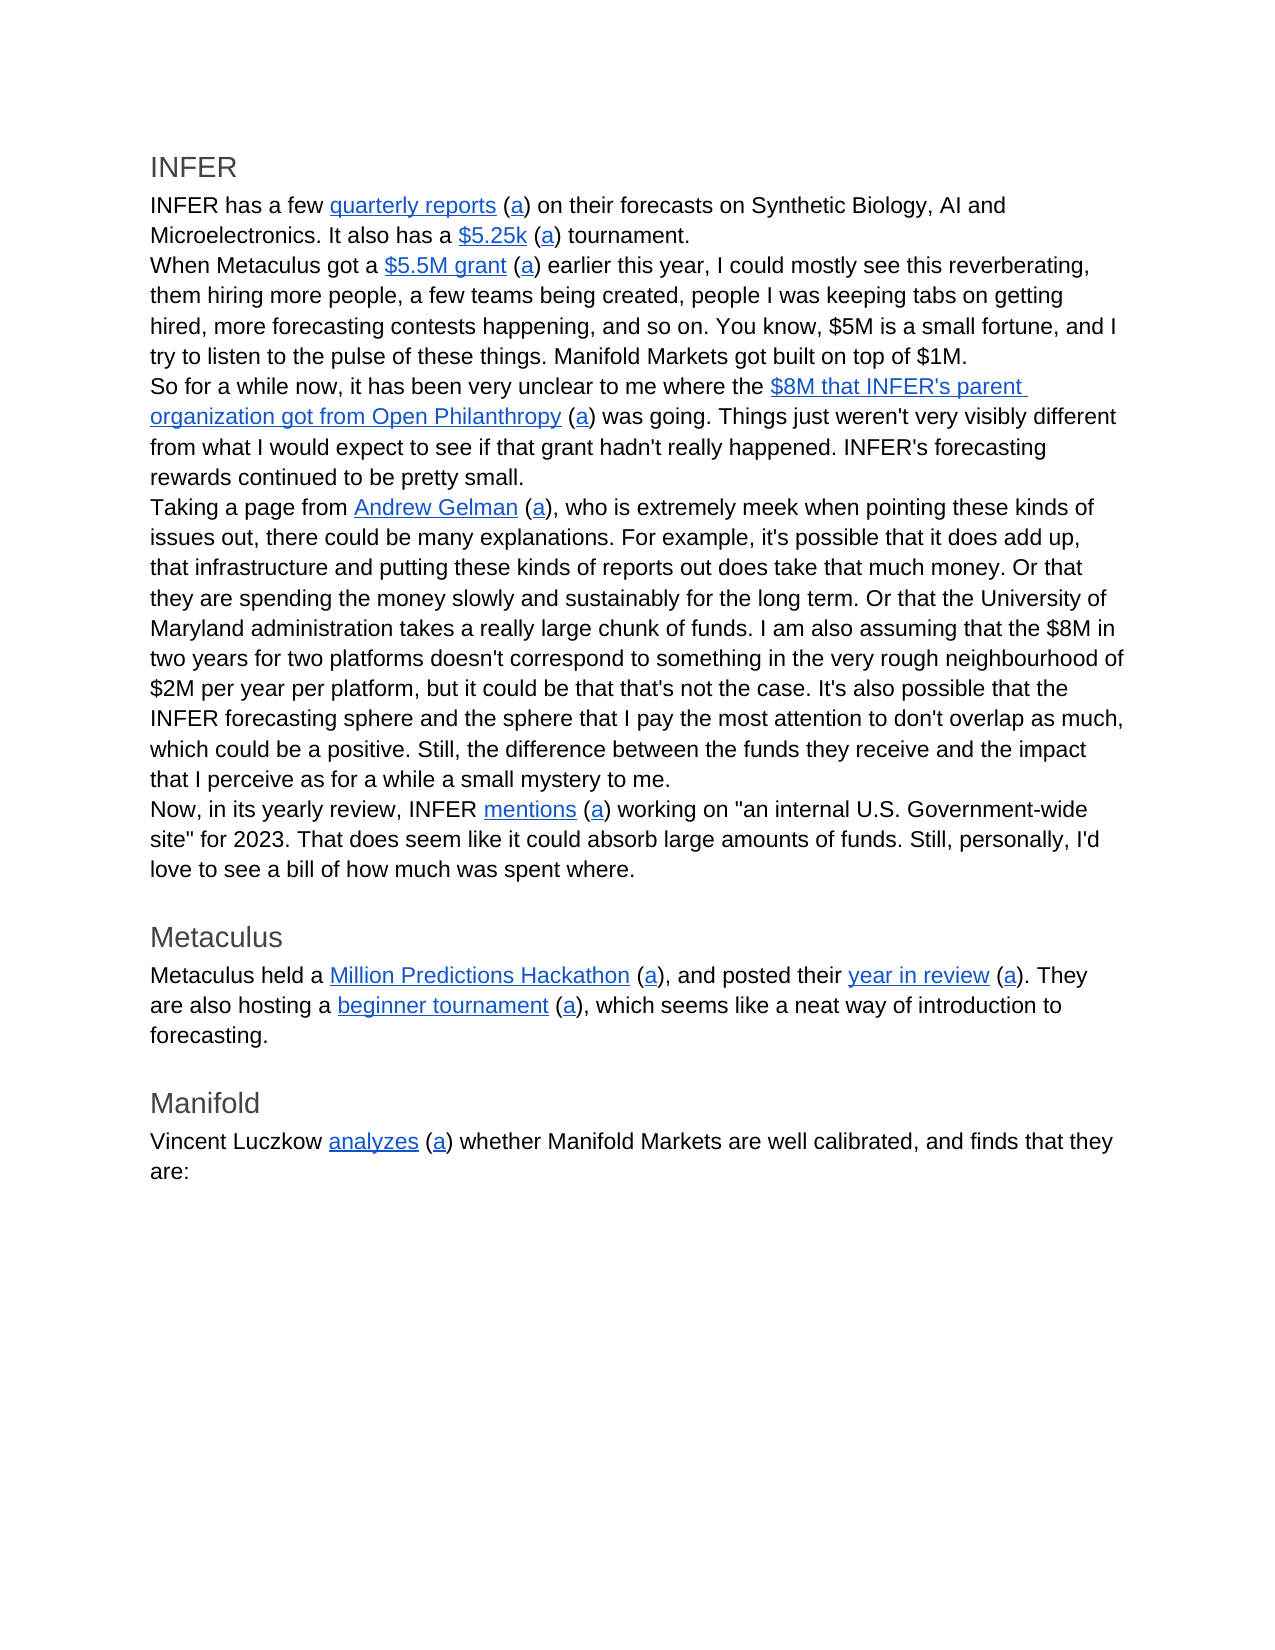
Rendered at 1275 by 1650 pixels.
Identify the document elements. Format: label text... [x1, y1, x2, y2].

subtitle Manifold [150, 1086, 1125, 1119]
text When Metaculus got a $5.5M grant (a) earlier this year, I could mostly see this reverberating, them hiring more people, a few teams being created, people I was keeping tabs on getting hired, more forecasting contests happening, and so on. You know, $5M is a small fortune, and I try to listen to the pulse of these things. Manifold Markets got built on top of $1M. [150, 252, 1125, 369]
subtitle Metaculus [150, 920, 1125, 953]
text So for a while now, it has been very unclear to me where the $8M that INFER's parent organization got from Open Philanthropy (a) was going. Things just weren't very visibly different from what I would expect to see if that grant hadn't really happened. INFER's forecasting rewards continued to be pretty small. [150, 373, 1125, 490]
subtitle INFER [150, 150, 1125, 183]
text Metaculus held a Million Predictions Hackathon (a), and posted their year in review (a). They are also hosting a beginner tournament (a), which seems like a neat way of introduction to forecasting. [150, 962, 1125, 1049]
text Now, in its yearly review, INFER mentions (a) working on "an internal U.S. Government-wide site" for 2023. That does seem like it could absorb large amounts of funds. Still, personally, I'd love to see a bill of how much was spent where. [150, 796, 1125, 883]
text Taking a page from Andrew Gelman (a), who is extremely meek when pointing these kinds of issues out, there could be many explanations. For example, it's possible that it does add up, that infrastructure and putting these kinds of reports out does take that much money. Or that they are spending the money slowly and sustainably for the long term. Or that the University of Maryland administration takes a really large chunk of funds. I am also assuming that the $8M in two years for two platforms doesn't correspond to something in the very rough neighbourhood of $2M per year per platform, but it could be that that's not the case. It's also possible that the INFER forecasting sphere and the sphere that I pay the most attention to don't overlap as much, which could be a positive. Still, the difference between the funds they receive and the impact that I perceive as for a while a small mystery to me. [150, 494, 1125, 792]
text INFER has a few quarterly reports (a) on their forecasts on Synthetic Biology, AI and Microelectronics. It also has a $5.25k (a) tournament. [150, 192, 1125, 248]
text Vincent Luczkow analyzes (a) whether Manifold Markets are well calibrated, and finds that they are: [150, 1128, 1125, 1184]
